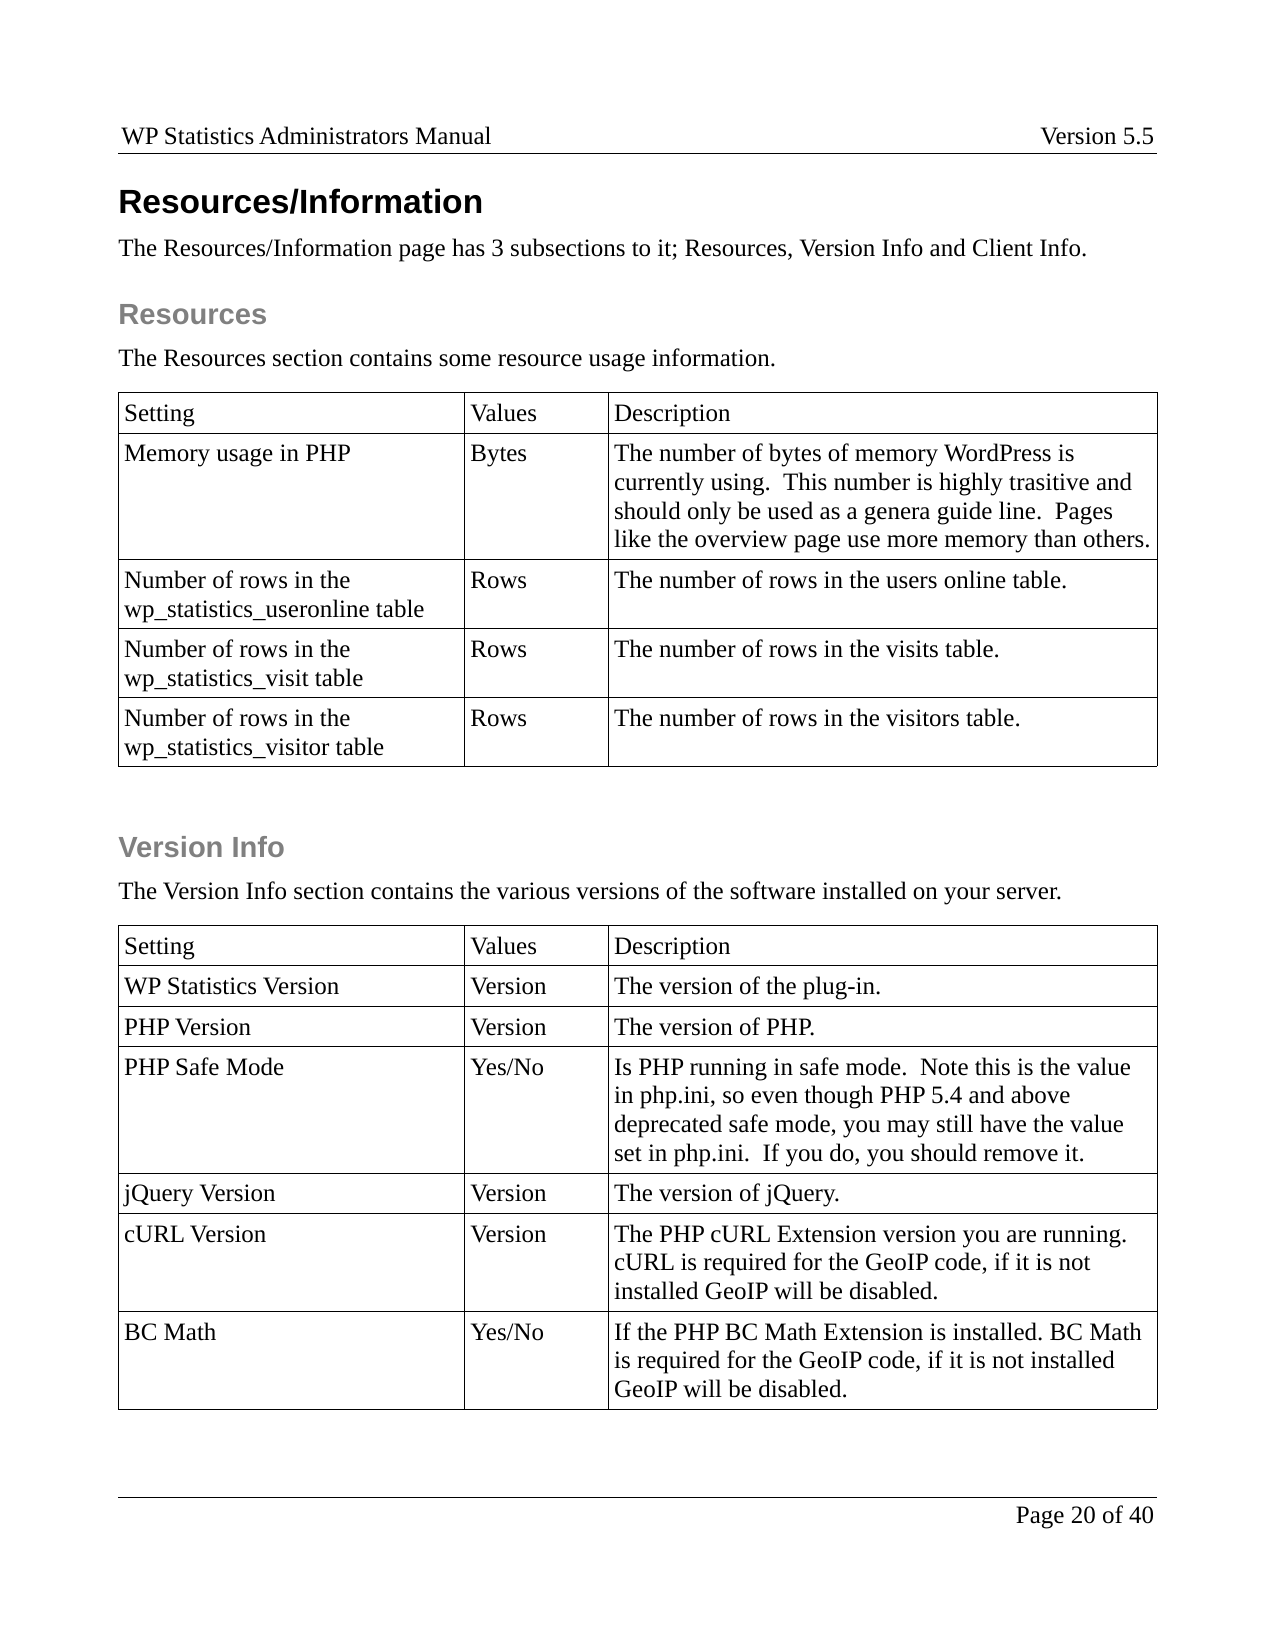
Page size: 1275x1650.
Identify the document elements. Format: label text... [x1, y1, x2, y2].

table_cell The PHP cURL Extension version you are running. cURL is required for the GeoIP code, if it is not installed GeoIP will be disabled. [609, 1214, 1157, 1311]
table_header Values [465, 926, 608, 965]
subtitle Version Info [118, 830, 1157, 863]
table_cell WP Statistics Version [119, 966, 464, 1006]
table_cell BC Math [119, 1312, 464, 1408]
table_cell Rows [465, 698, 608, 766]
table_cell The version of the plug-in. [609, 966, 1157, 1006]
table_cell jQuery Version [119, 1174, 464, 1213]
table_cell Is PHP running in safe mode. Note this is the value in php.ini, so even though PHP 5.4 and above deprecated safe mode, you may still have the value set in php.ini. If you do, you should remove it. [609, 1047, 1157, 1173]
table_cell Version [465, 1214, 608, 1311]
text The Version Info section contains the various versions of the software installed on your server. [118, 876, 1157, 905]
table_cell The version of PHP. [609, 1007, 1157, 1046]
table_header Description [609, 393, 1157, 432]
table_cell The number of rows in the visits table. [609, 629, 1157, 697]
table_header Values [465, 393, 608, 432]
table_cell Yes/No [465, 1047, 608, 1173]
table_cell cURL Version [119, 1214, 464, 1311]
table_cell Rows [465, 560, 608, 628]
table_header Setting [119, 926, 464, 965]
table_cell Yes/No [465, 1312, 608, 1408]
text The Resources/Information page has 3 subsections to it; Resources, Version Info and Client Info. [118, 233, 1157, 262]
table_cell The number of rows in the users online table. [609, 560, 1157, 628]
table_header Description [609, 926, 1157, 965]
table_cell Version [465, 1174, 608, 1213]
table_cell PHP Version [119, 1007, 464, 1046]
subtitle Resources/Information [118, 182, 1157, 221]
table_cell The number of rows in the visitors table. [609, 698, 1157, 766]
table_cell The version of jQuery. [609, 1174, 1157, 1213]
table_cell Memory usage in PHP [119, 434, 464, 559]
table_cell Version [465, 966, 608, 1006]
table_cell Version [465, 1007, 608, 1046]
subtitle Resources [118, 297, 1157, 331]
table_cell Number of rows in the wp_statistics_useronline table [119, 560, 464, 628]
table_cell The number of bytes of memory WordPress is currently using. This number is highly trasitive and should only be used as a genera guide line. Pages like the overview page use more memory than others. [609, 434, 1157, 559]
table_header Setting [119, 393, 464, 432]
text The Resources section contains some resource usage information. [118, 343, 1157, 372]
table_cell If the PHP BC Math Extension is installed. BC Math is required for the GeoIP code, if it is not installed GeoIP will be disabled. [609, 1312, 1157, 1408]
table_cell Rows [465, 629, 608, 697]
table_cell Number of rows in the wp_statistics_visit table [119, 629, 464, 697]
table_cell Number of rows in the wp_statistics_visitor table [119, 698, 464, 766]
table_cell Bytes [465, 434, 608, 559]
table_cell PHP Safe Mode [119, 1047, 464, 1173]
